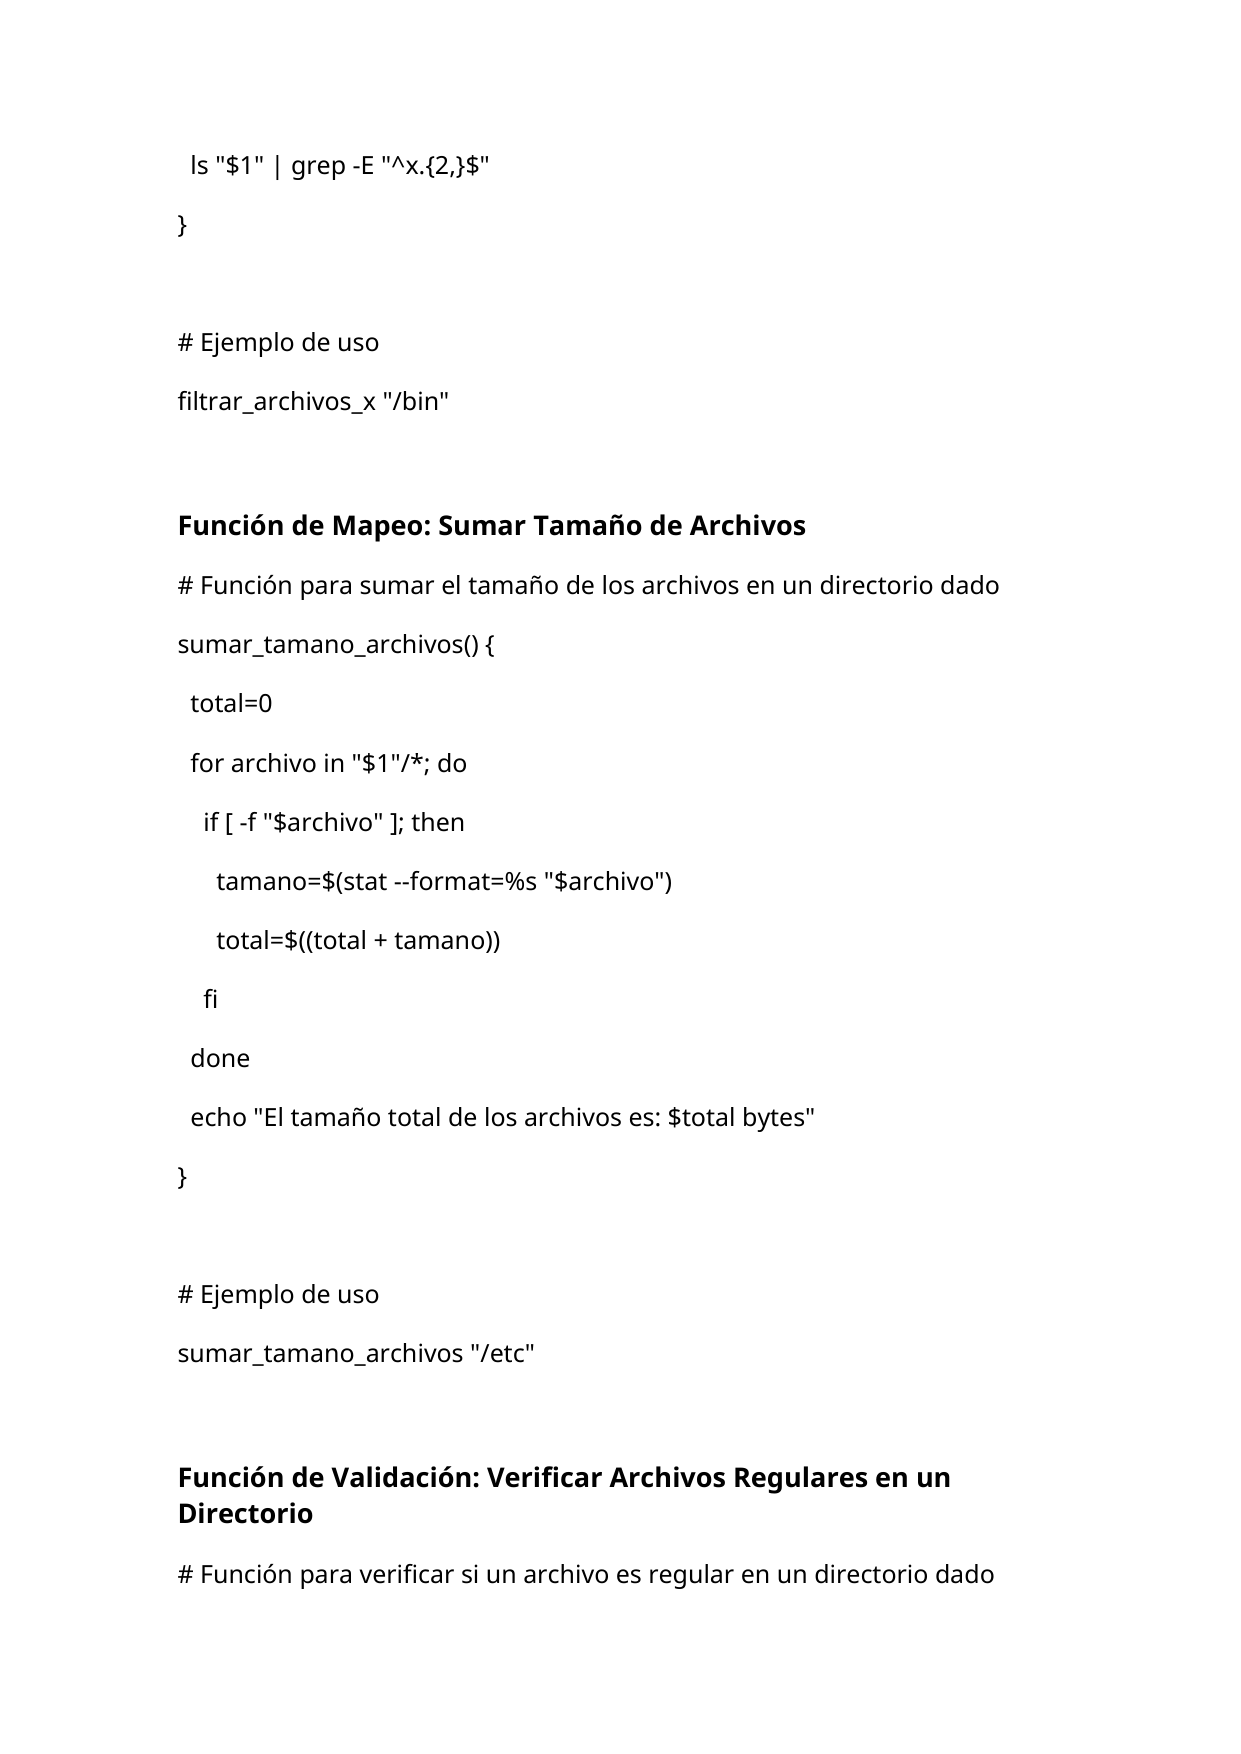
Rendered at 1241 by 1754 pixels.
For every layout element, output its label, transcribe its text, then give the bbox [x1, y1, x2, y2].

text total=0 [177, 686, 1063, 720]
text done [177, 1041, 1063, 1074]
text sumar_tamano_archivos() { [177, 627, 1063, 661]
text # Ejemplo de uso [177, 325, 1063, 359]
text tamano=$(stat --format=%s "$archivo") [177, 863, 1063, 897]
text filtrar_archivos_x "/bin" [177, 384, 1063, 418]
text # Función para verificar si un archivo es regular en un directorio dado [177, 1557, 1063, 1591]
text } [177, 1159, 1063, 1193]
text # Función para sumar el tamaño de los archivos en un directorio dado [177, 568, 1063, 602]
text if [ -f "$archivo" ]; then [177, 804, 1063, 838]
text for archivo in "$1"/*; do [177, 745, 1063, 779]
text # Ejemplo de uso [177, 1277, 1063, 1311]
text echo "El tamaño total de los archivos es: $total bytes" [177, 1099, 1063, 1134]
text ls "$1" | grep -E "^x.{2,}$" [177, 148, 1063, 182]
subtitle Función de Mapeo: Sumar Tamaño de Archivos [177, 506, 1063, 543]
subtitle Función de Validación: Verificar Archivos Regulares en un Directorio [177, 1458, 1063, 1532]
text sumar_tamano_archivos "/etc" [177, 1336, 1063, 1370]
text fi [177, 981, 1063, 1016]
text total=$((total + tamano)) [177, 922, 1063, 956]
text } [177, 207, 1063, 241]
